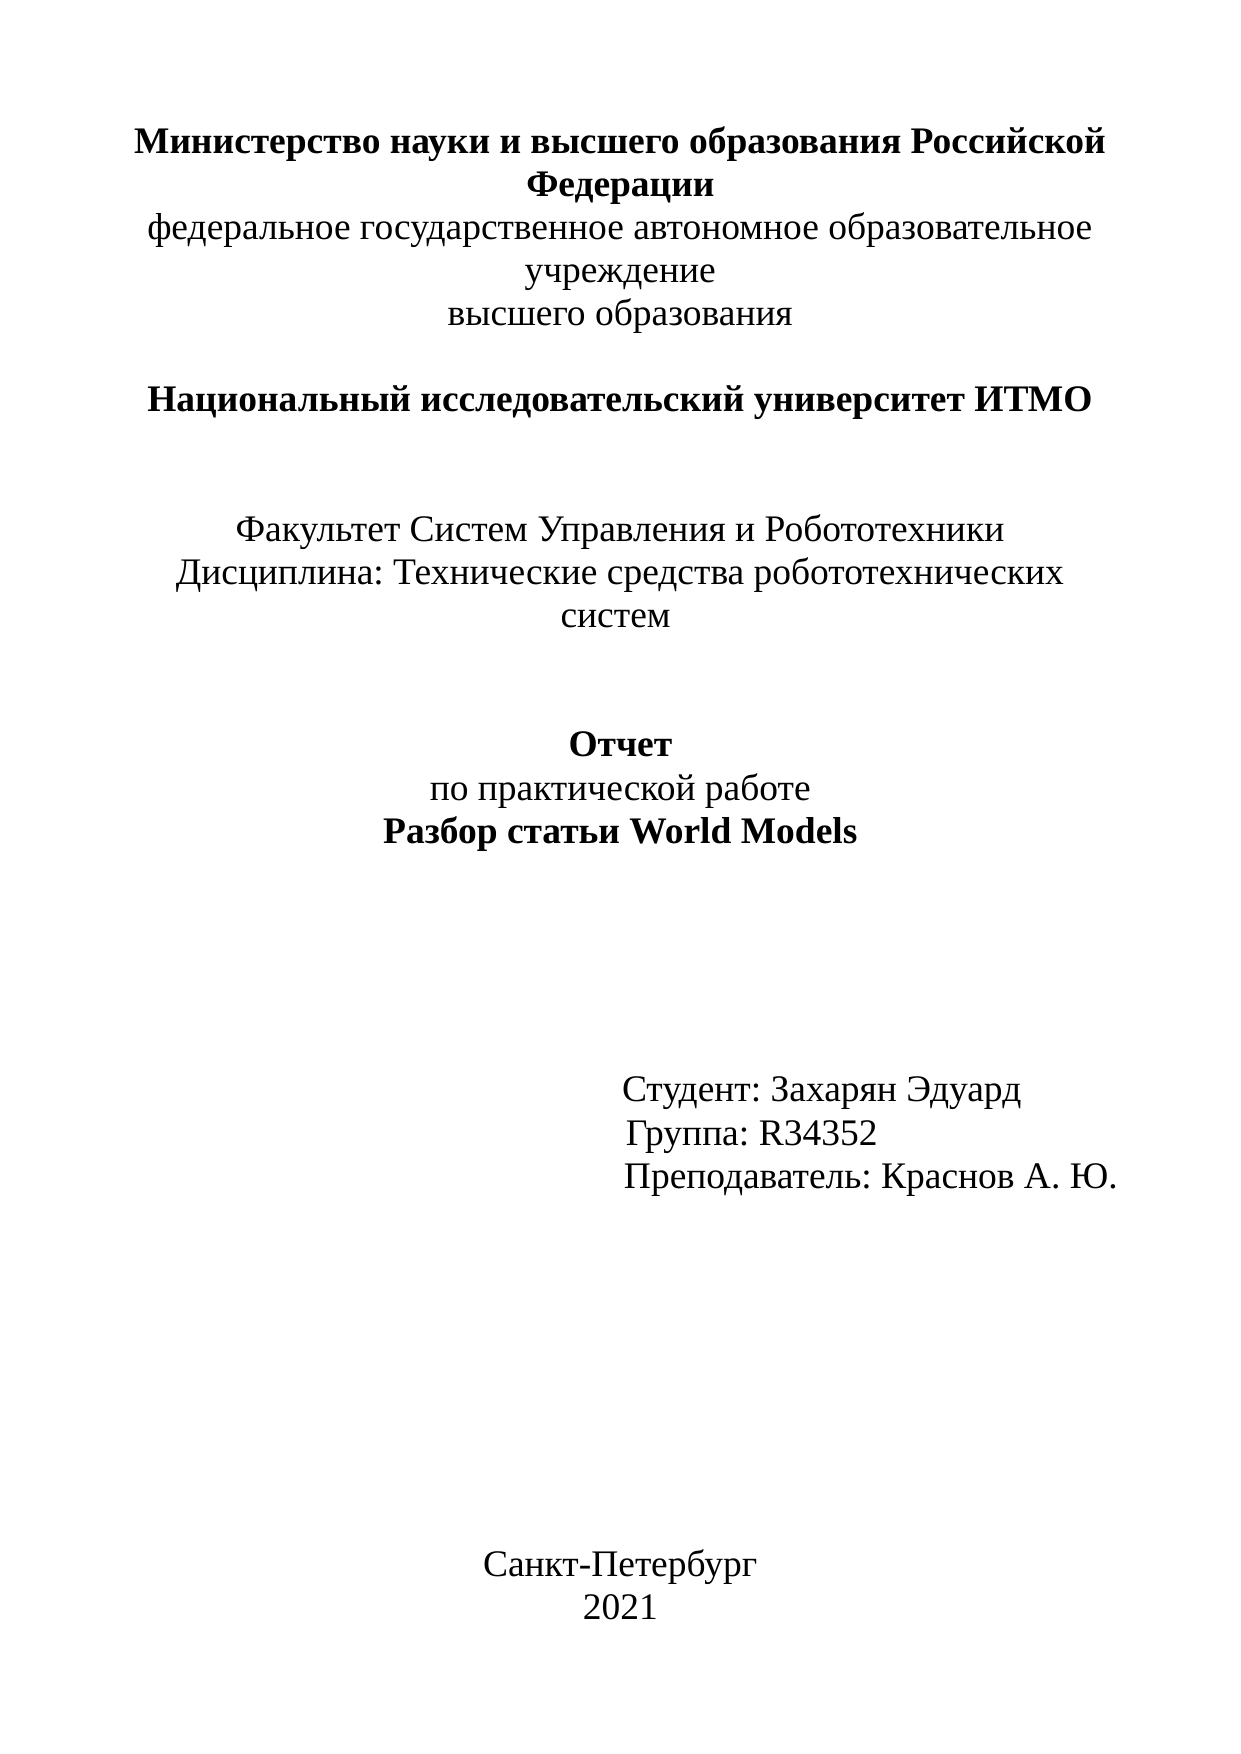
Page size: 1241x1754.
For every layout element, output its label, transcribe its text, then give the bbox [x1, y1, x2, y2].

text Санкт-Петербург [118, 1541, 1122, 1584]
text Министерство науки и высшего образования Российской Федерации [118, 118, 1122, 204]
text Факультет Систем Управления и Робототехники [118, 506, 1122, 549]
text высшего образования [118, 291, 1122, 334]
text Преподаватель: Краснов А. Ю. [413, 1153, 1122, 1196]
text Национальный исследовательский университет ИТМО [118, 377, 1122, 420]
text федеральное государственное автономное образовательное учреждение [118, 204, 1122, 291]
text Отчет [118, 722, 1122, 765]
text по практической работе [118, 765, 1122, 808]
text Дисциплина: Технические средства робототехнических систем [118, 549, 1122, 636]
text Группа: R34352 [118, 1110, 1122, 1153]
text Студент: Захарян Эдуард [118, 1067, 1122, 1110]
text Разбор статьи World Models [118, 808, 1122, 851]
text 2021 [118, 1584, 1122, 1627]
